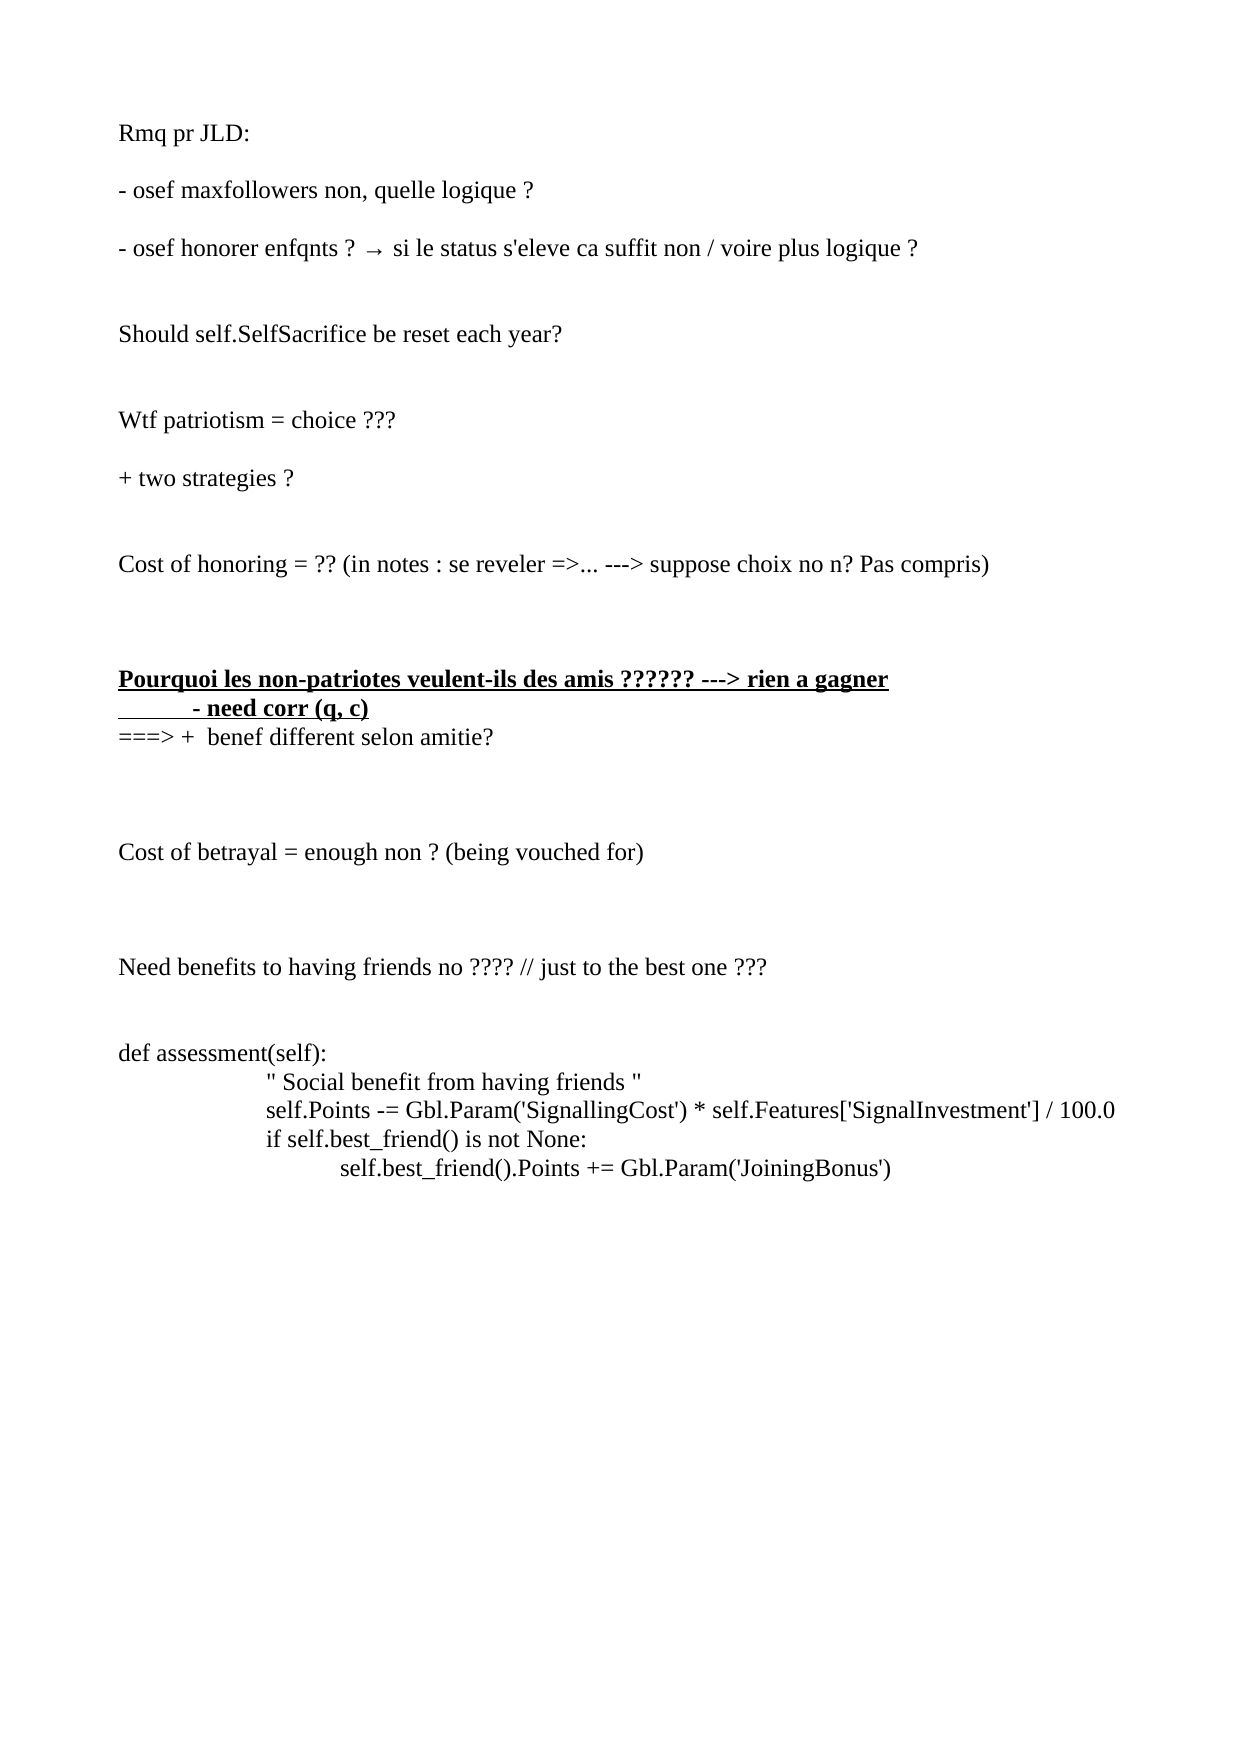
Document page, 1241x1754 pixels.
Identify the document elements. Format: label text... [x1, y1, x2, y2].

text Pourquoi les non-patriotes veulent-ils des amis ?????? ---> rien a gagner [118, 664, 1122, 693]
text Cost of honoring = ?? (in notes : se reveler =>... ---> suppose choix no n? Pas compris) [118, 549, 1122, 578]
text if self.best_friend() is not None: [118, 1124, 1122, 1153]
text Rmq pr JLD: [118, 118, 1122, 147]
text Should self.SelfSacrifice be reset each year? [118, 319, 1122, 348]
text " Social benefit from having friends " [118, 1067, 1122, 1096]
text Wtf patriotism = choice ??? [118, 406, 1122, 434]
text - need corr (q, c) [118, 693, 1122, 722]
text Cost of betrayal = enough non ? (being vouched for) [118, 808, 1122, 866]
text self.Points -= Gbl.Param('SignallingCost') * self.Features['SignalInvestment'] / 100.0 [118, 1096, 1122, 1124]
text + two strategies ? [118, 463, 1122, 492]
text - osef maxfollowers non, quelle logique ? [118, 176, 1122, 204]
text - osef honorer enfqnts ? → si le status s'eleve ca suffit non / voire plus logique ? [118, 233, 1122, 262]
text self.best_friend().Points += Gbl.Param('JoiningBonus') [118, 1153, 1122, 1182]
text Need benefits to having friends no ???? // just to the best one ??? [118, 952, 1122, 981]
text ===> + benef different selon amitie? [118, 722, 1122, 751]
text def assessment(self): [118, 1038, 1122, 1067]
